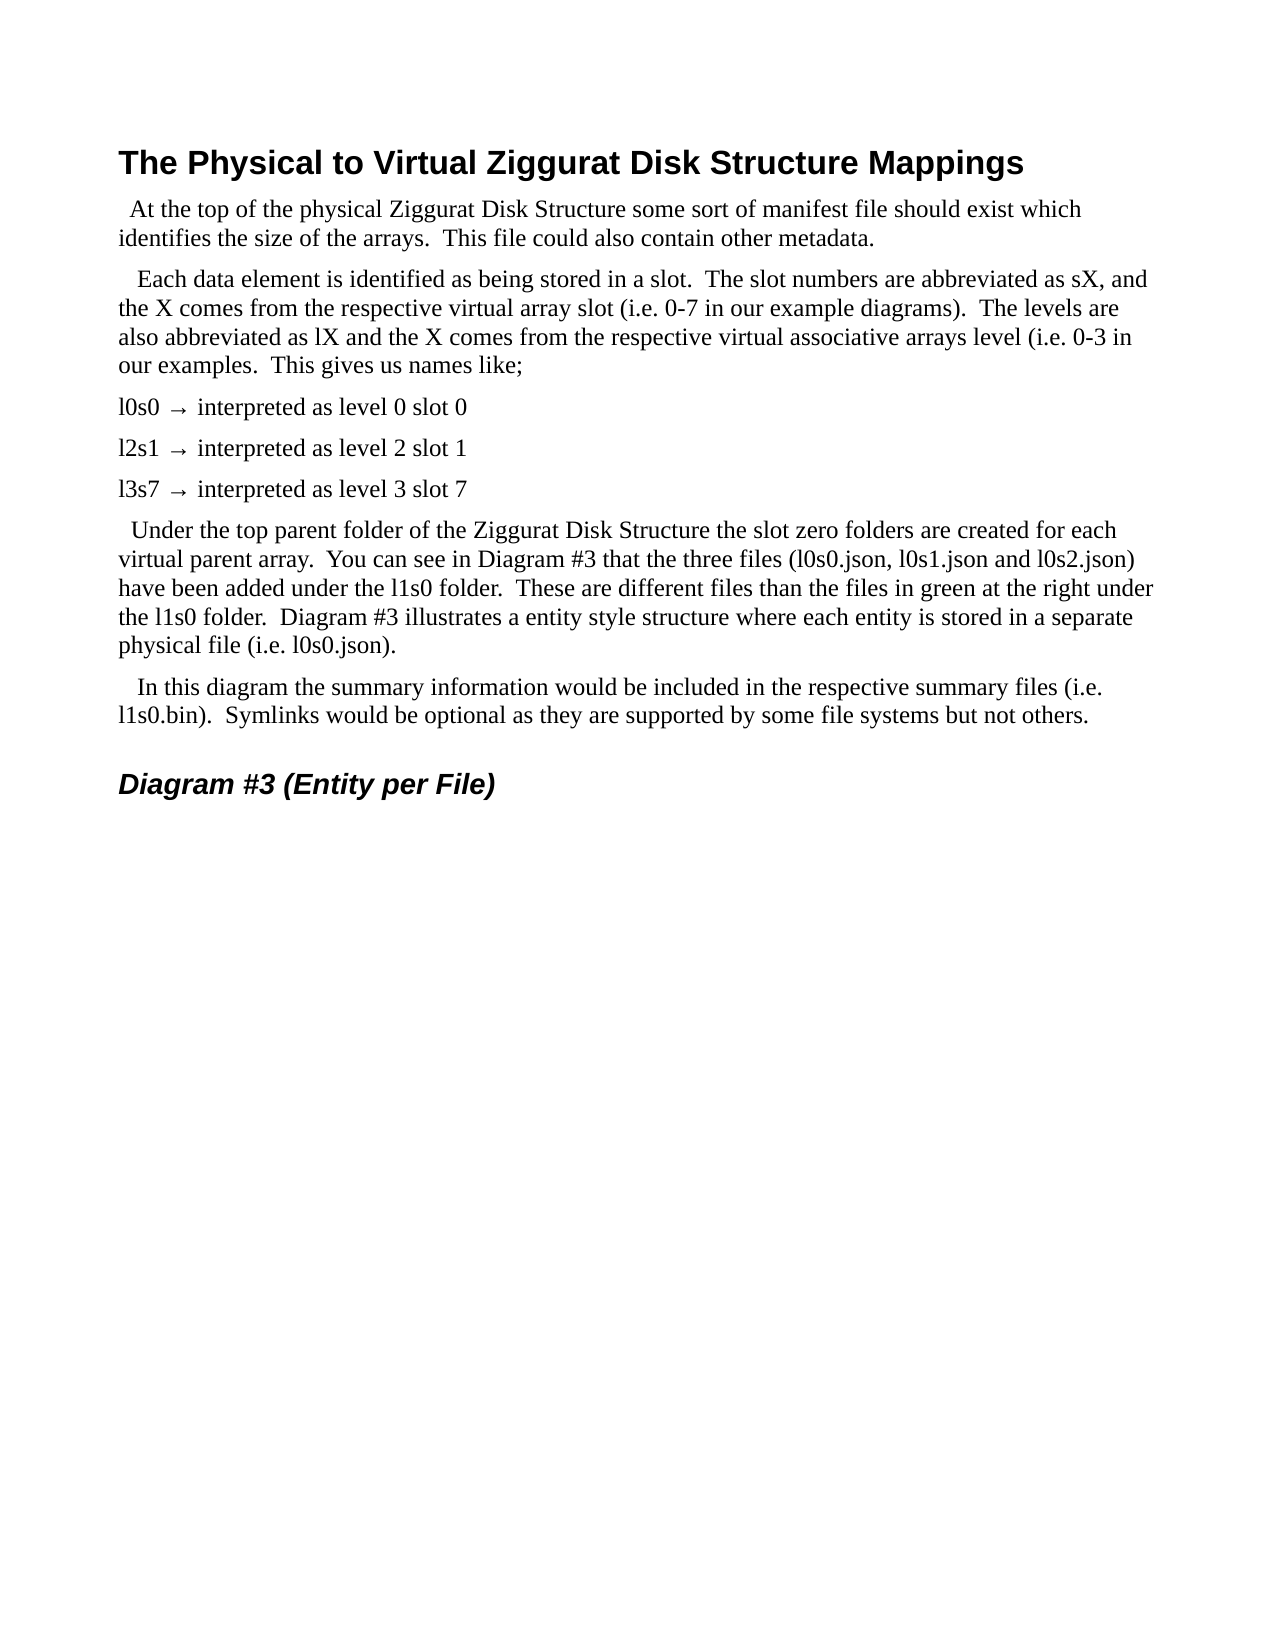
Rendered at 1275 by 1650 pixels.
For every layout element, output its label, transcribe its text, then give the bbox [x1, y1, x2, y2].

text l0s0 → interpreted as level 0 slot 0 [118, 392, 1157, 421]
text At the top of the physical Ziggurat Disk Structure some sort of manifest file should exist which identifies the size of the arrays. This file could also contain other metadata. [118, 194, 1157, 252]
text Under the top parent folder of the Ziggurat Disk Structure the slot zero folders are created for each virtual parent array. You can see in Diagram #3 that the three files (l0s0.json, l0s1.json and l0s2.json) have been added under the l1s0 folder. These are different files than the files in green at the right under the l1s0 folder. Diagram #3 illustrates a entity style structure where each entity is stored in a separate physical file (i.e. l0s0.json). [118, 516, 1157, 659]
subtitle The Physical to Virtual Ziggurat Disk Structure Mappings [118, 143, 1157, 182]
text l2s1 → interpreted as level 2 slot 1 [118, 433, 1157, 462]
text l3s7 → interpreted as level 3 slot 7 [118, 474, 1157, 503]
text Each data element is identified as being stored in a slot. The slot numbers are abbreviated as sX, and the X comes from the respective virtual array slot (i.e. 0-7 in our example diagrams). The levels are also abbreviated as lX and the X comes from the respective virtual associative arrays level (i.e. 0-3 in our examples. This gives us names like; [118, 264, 1157, 379]
subtitle Diagram #3 (Entity per File) [118, 767, 1157, 800]
text In this diagram the summary information would be included in the respective summary files (i.e. l1s0.bin). Symlinks would be optional as they are supported by some file systems but not others. [118, 672, 1157, 729]
